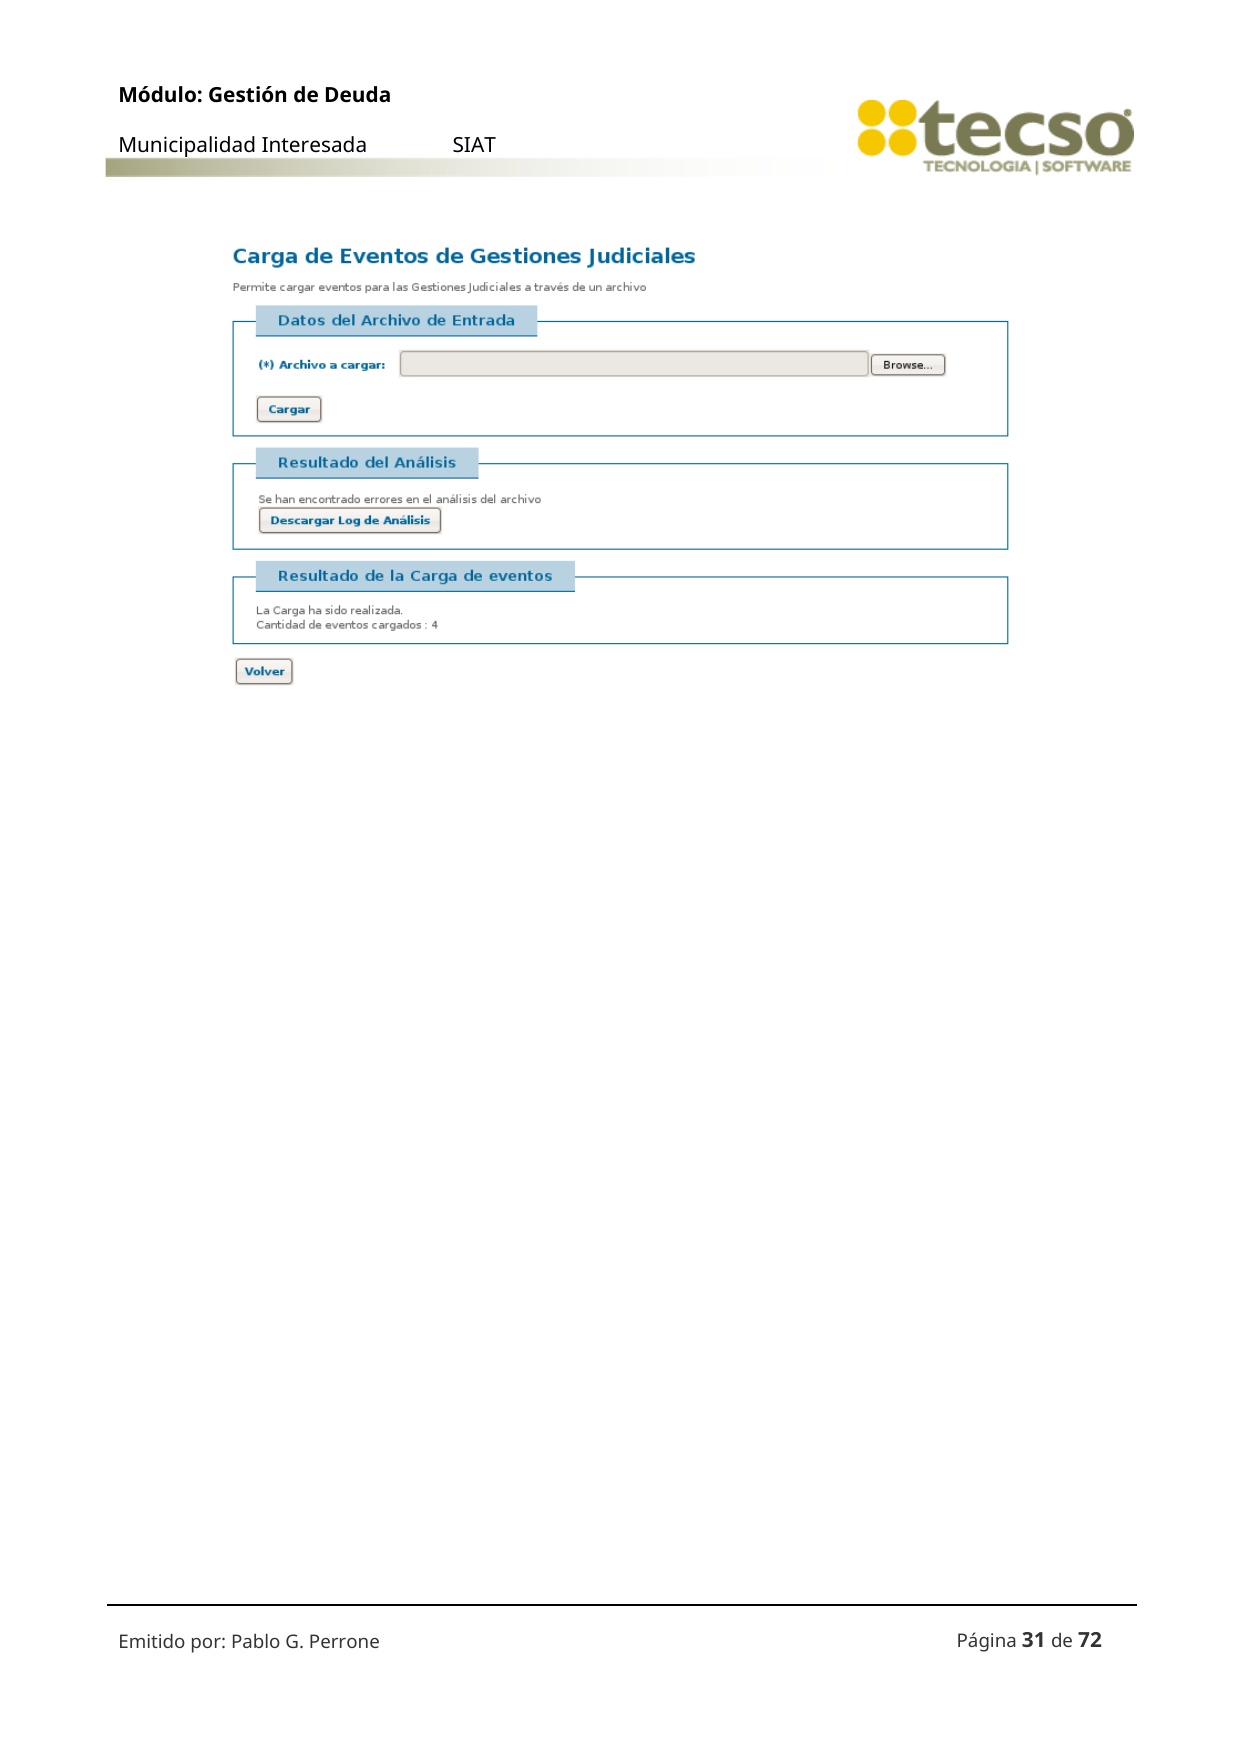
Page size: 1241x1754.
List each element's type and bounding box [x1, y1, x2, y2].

picture [216, 241, 1025, 692]
picture [105, 100, 1134, 177]
